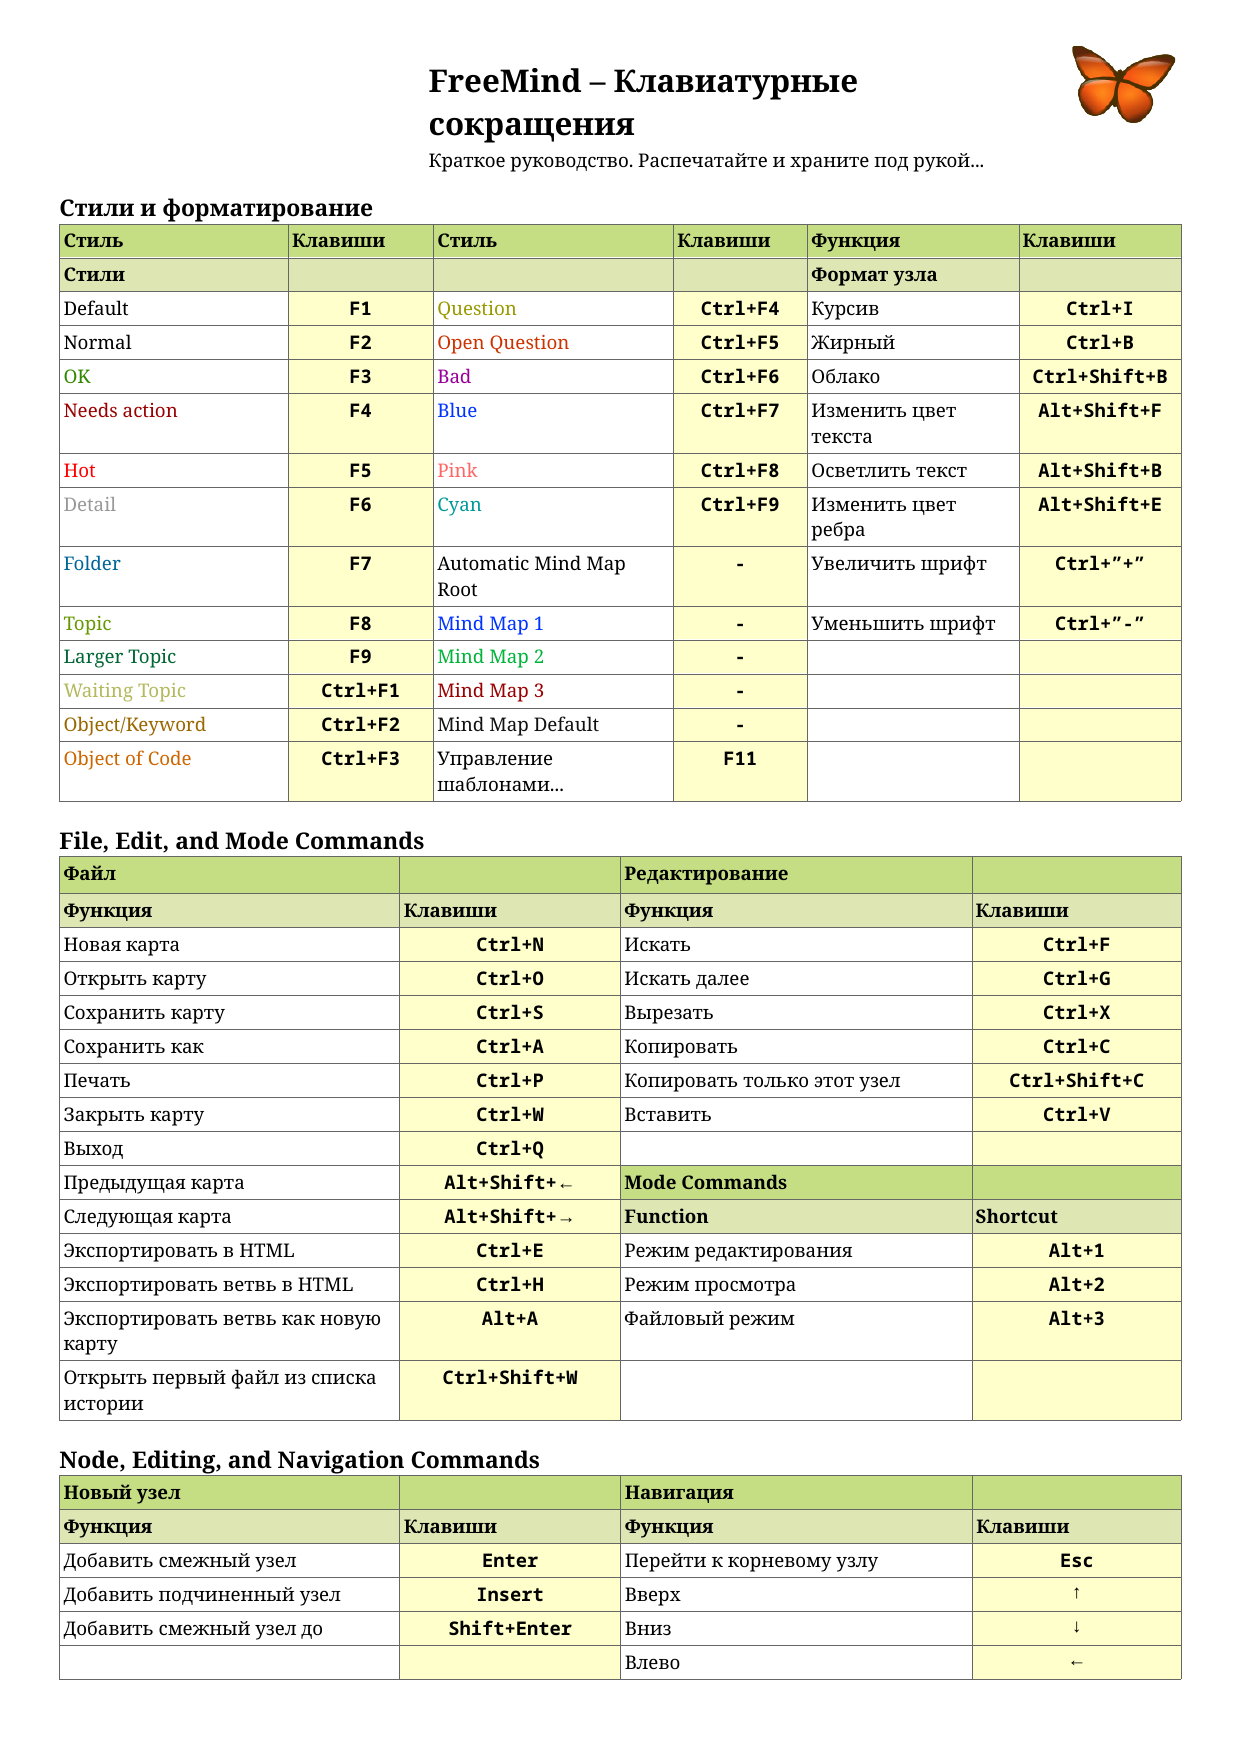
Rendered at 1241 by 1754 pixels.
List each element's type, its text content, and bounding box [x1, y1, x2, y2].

table_cell Pink [434, 454, 673, 487]
table_cell Функция [621, 894, 972, 927]
table_cell Bad [434, 360, 673, 393]
table_cell Ctrl+Shift+W [400, 1361, 620, 1420]
table_cell Ctrl+W [400, 1098, 620, 1131]
table_cell Ctrl+A [400, 1030, 620, 1063]
table_cell Ctrl+F9 [674, 488, 807, 546]
table_cell Экспортировать ветвь как новую карту [60, 1302, 399, 1360]
text Стили и форматирование [59, 192, 1181, 223]
table_cell Enter [400, 1544, 620, 1577]
table_cell Alt+Shift+→ [400, 1200, 620, 1233]
table_cell [1020, 675, 1181, 707]
table_cell F2 [289, 326, 433, 359]
table_cell ↑ [973, 1578, 1181, 1611]
table_cell Larger Topic [60, 641, 288, 673]
text File, Edit, and Mode Commands [59, 825, 1181, 856]
table_header Новый узел [60, 1476, 399, 1509]
table_cell - [674, 675, 807, 707]
table_cell Вставить [621, 1098, 972, 1131]
table_header Навигация [621, 1476, 972, 1509]
table_cell [1020, 709, 1181, 741]
table_cell Клавиши [400, 894, 620, 927]
table_cell Alt+2 [973, 1268, 1181, 1301]
table_cell F8 [289, 607, 433, 639]
table_cell F3 [289, 360, 433, 393]
table_cell Клавиши [973, 1510, 1181, 1543]
table_cell Insert [400, 1578, 620, 1611]
table_cell Ctrl+P [400, 1064, 620, 1097]
table_cell Закрыть карту [60, 1098, 399, 1131]
table_cell Ctrl+F3 [289, 742, 433, 801]
picture [1072, 46, 1176, 123]
table_cell Ctrl+”+” [1020, 547, 1181, 606]
table_cell [973, 1166, 1181, 1199]
table_cell Alt+1 [973, 1234, 1181, 1267]
table_cell [289, 259, 433, 291]
table_cell F4 [289, 394, 433, 453]
table_cell [621, 1361, 972, 1420]
table_cell Выход [60, 1132, 399, 1165]
table_cell Alt+3 [973, 1302, 1181, 1360]
table_cell - [674, 607, 807, 639]
table_cell Предыдущая карта [60, 1166, 399, 1199]
table_cell [434, 259, 673, 291]
table_header Клавиши [674, 225, 807, 257]
table_cell [1020, 641, 1181, 673]
table_cell [1020, 742, 1181, 801]
table_cell Ctrl+X [973, 996, 1181, 1029]
table_cell ← [973, 1646, 1181, 1679]
table_cell [400, 1646, 620, 1679]
table_cell Вверх [621, 1578, 972, 1611]
table_cell [1020, 259, 1181, 291]
table_cell Mind Map 3 [434, 675, 673, 707]
table_cell Default [60, 292, 288, 325]
table_cell Hot [60, 454, 288, 487]
table_cell Жирный [808, 326, 1019, 359]
table_cell Esc [973, 1544, 1181, 1577]
table_cell [973, 1132, 1181, 1165]
table_cell Файловый режим [621, 1302, 972, 1360]
table_cell [973, 1361, 1181, 1420]
table_cell Ctrl+F2 [289, 709, 433, 741]
text Краткое руководство. Распечатайте и храните под рукой... [428, 144, 1181, 173]
table_cell Открыть карту [60, 962, 399, 995]
table_cell Экспортировать ветвь в HTML [60, 1268, 399, 1301]
table_cell Ctrl+C [973, 1030, 1181, 1063]
table_cell Клавиши [400, 1510, 620, 1543]
table_cell Увеличить шрифт [808, 547, 1019, 606]
table_cell Функция [621, 1510, 972, 1543]
table_cell - [674, 709, 807, 741]
table_cell - [674, 641, 807, 673]
table_header Функция [808, 225, 1019, 257]
table_cell Ctrl+F7 [674, 394, 807, 453]
table_header [400, 857, 620, 893]
table_cell Alt+Shift+E [1020, 488, 1181, 546]
table_cell Ctrl+F [973, 928, 1181, 961]
table_cell Ctrl+Shift+C [973, 1064, 1181, 1097]
table_cell Вниз [621, 1612, 972, 1645]
table_cell Shift+Enter [400, 1612, 620, 1645]
table_cell Automatic Mind Map Root [434, 547, 673, 606]
table_cell Стили [60, 259, 288, 291]
table_cell Курсив [808, 292, 1019, 325]
table_cell Ctrl+Q [400, 1132, 620, 1165]
table_header Стиль [60, 225, 288, 257]
table_cell [808, 675, 1019, 707]
table_cell Ctrl+F4 [674, 292, 807, 325]
table_cell Ctrl+B [1020, 326, 1181, 359]
table_cell Функция [60, 894, 399, 927]
table_cell Клавиши [973, 894, 1181, 927]
table_cell F7 [289, 547, 433, 606]
table_cell Формат узла [808, 259, 1019, 291]
table_cell Вырезать [621, 996, 972, 1029]
table_cell Shortcut [973, 1200, 1181, 1233]
table_cell Function [621, 1200, 972, 1233]
table_cell Needs action [60, 394, 288, 453]
table_cell Alt+Shift+B [1020, 454, 1181, 487]
table_cell Режим просмотра [621, 1268, 972, 1301]
table_header Клавиши [289, 225, 433, 257]
table_header Файл [60, 857, 399, 893]
table_cell Следующая карта [60, 1200, 399, 1233]
table_cell [808, 709, 1019, 741]
table_cell Ctrl+I [1020, 292, 1181, 325]
table_cell F11 [674, 742, 807, 801]
table_cell Blue [434, 394, 673, 453]
table_cell Сохранить карту [60, 996, 399, 1029]
table_cell Ctrl+G [973, 962, 1181, 995]
table_cell Ctrl+F1 [289, 675, 433, 707]
table_cell Object/Keyword [60, 709, 288, 741]
table_cell Question [434, 292, 673, 325]
table_cell Функция [60, 1510, 399, 1543]
table_cell Alt+Shift+← [400, 1166, 620, 1199]
table_header Стиль [434, 225, 673, 257]
table_cell Печать [60, 1064, 399, 1097]
text Node, Editing, and Navigation Commands [59, 1444, 1181, 1475]
table_cell Ctrl+F8 [674, 454, 807, 487]
table_cell F5 [289, 454, 433, 487]
table_cell Ctrl+F5 [674, 326, 807, 359]
table_cell Изменить цвет текста [808, 394, 1019, 453]
table_cell [808, 742, 1019, 801]
table_cell Осветлить текст [808, 454, 1019, 487]
table_cell ↓ [973, 1612, 1181, 1645]
table_cell Добавить подчиненный узел [60, 1578, 399, 1611]
table_cell F6 [289, 488, 433, 546]
table_cell Ctrl+S [400, 996, 620, 1029]
table_cell [808, 641, 1019, 673]
table_cell Object of Code [60, 742, 288, 801]
table_cell Управление шаблонами... [434, 742, 673, 801]
table_cell F9 [289, 641, 433, 673]
table_cell Cyan [434, 488, 673, 546]
table_cell Сохранить как [60, 1030, 399, 1063]
table_cell Ctrl+E [400, 1234, 620, 1267]
table_cell Открыть первый файл из списка истории [60, 1361, 399, 1420]
table_cell Изменить цвет ребра [808, 488, 1019, 546]
table_cell Облако [808, 360, 1019, 393]
table_cell Ctrl+”-” [1020, 607, 1181, 639]
table_cell Искать далее [621, 962, 972, 995]
table_cell Normal [60, 326, 288, 359]
table_header [973, 1476, 1181, 1509]
table_cell Ctrl+N [400, 928, 620, 961]
table_cell Detail [60, 488, 288, 546]
table_cell Alt+Shift+F [1020, 394, 1181, 453]
table_cell Копировать [621, 1030, 972, 1063]
table_cell Alt+A [400, 1302, 620, 1360]
table_cell Waiting Topic [60, 675, 288, 707]
table_cell Ctrl+F6 [674, 360, 807, 393]
table_cell [60, 1646, 399, 1679]
table_header [400, 1476, 620, 1509]
table_cell Topic [60, 607, 288, 639]
table_cell Ctrl+Shift+B [1020, 360, 1181, 393]
table_cell Уменьшить шрифт [808, 607, 1019, 639]
table_cell Перейти к корневому узлу [621, 1544, 972, 1577]
table_cell Mind Map 1 [434, 607, 673, 639]
table_header Клавиши [1020, 225, 1181, 257]
table_cell Добавить смежный узел до [60, 1612, 399, 1645]
table_cell [674, 259, 807, 291]
table_cell - [674, 547, 807, 606]
table_cell [621, 1132, 972, 1165]
table_cell Ctrl+V [973, 1098, 1181, 1131]
table_cell Open Question [434, 326, 673, 359]
table_cell F1 [289, 292, 433, 325]
table_cell Влево [621, 1646, 972, 1679]
table_cell Folder [60, 547, 288, 606]
table_cell Ctrl+O [400, 962, 620, 995]
table_cell Режим редактирования [621, 1234, 972, 1267]
table_cell Mind Map Default [434, 709, 673, 741]
table_header Редактирование [621, 857, 972, 893]
table_cell Mode Commands [621, 1166, 972, 1199]
table_cell Копировать только этот узел [621, 1064, 972, 1097]
table_cell OK [60, 360, 288, 393]
table_cell Ctrl+H [400, 1268, 620, 1301]
table_cell Искать [621, 928, 972, 961]
table_cell Новая карта [60, 928, 399, 961]
table_cell Экспортировать в HTML [60, 1234, 399, 1267]
table_cell Mind Map 2 [434, 641, 673, 673]
text FreeMind – Клавиатурные сокращения [428, 59, 1181, 144]
table_header [973, 857, 1181, 893]
table_cell Добавить смежный узел [60, 1544, 399, 1577]
